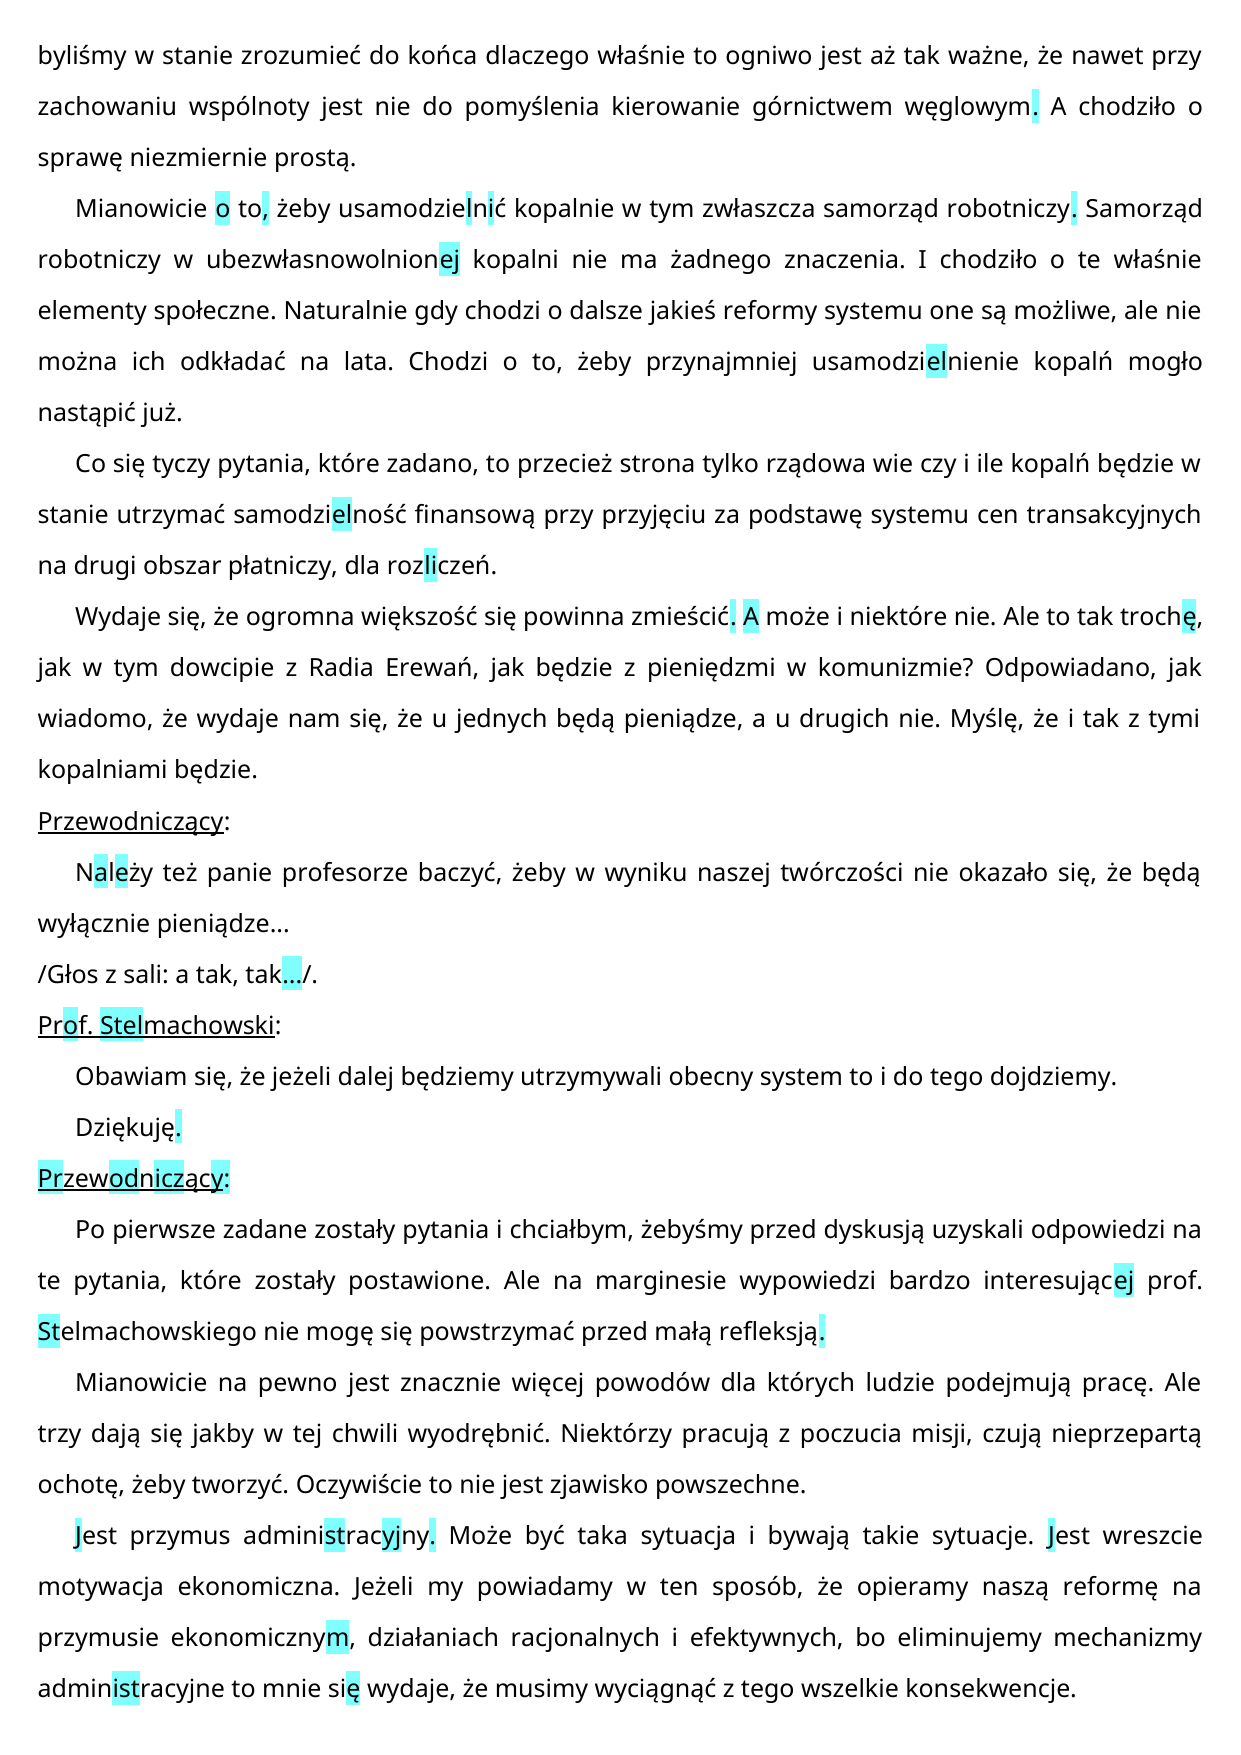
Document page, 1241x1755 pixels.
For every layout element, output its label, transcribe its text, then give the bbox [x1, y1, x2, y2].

text Jest przymus administracyjny. Może być taka sytuacja i bywają takie sytuacje. Jest wreszcie motywacja ekonomiczna. Jeżeli my powiadamy w ten sposób, że opieramy naszą reformę na przymusie ekonomicznym, działaniach racjonalnych i efektywnych, bo eliminujemy mechanizmy administracyjne to mnie się wydaje, że musimy wyciągnąć z tego wszelkie konsekwencje. [37, 1518, 1203, 1705]
text byliśmy w stanie zrozumieć do końca dlaczego właśnie to ogniwo jest aż tak ważne, że nawet przy zachowaniu wspólnoty jest nie do pomyślenia kierowanie górnictwem węglowym. A chodziło o sprawę niezmiernie prostą. [37, 37, 1203, 174]
text Prof. Stelmachowski: [37, 1007, 1203, 1041]
text Dziękuję. [37, 1109, 1203, 1143]
text /Głos z sali: a tak, tak.../. [37, 956, 1203, 990]
text Co się tyczy pytania, które zadano, to przecież strona tylko rządowa wie czy i ile kopalń będzie w stanie utrzymać samodzielność finansową przy przyjęciu za podstawę systemu cen transakcyjnych na drugi obszar płatniczy, dla rozliczeń. [37, 446, 1203, 582]
text Należy też panie profesorze baczyć, żeby w wyniku naszej twórczości nie okazało się, że będą wyłącznie pieniądze... [37, 854, 1203, 939]
text Wydaje się, że ogromna większość się powinna zmieścić. A może i niektóre nie. Ale to tak trochę, jak w tym dowcipie z Radia Erewań, jak będzie z pieniędzmi w komunizmie? Odpowiadano, jak wiadomo, że wydaje nam się, że u jednych będą pieniądze, a u drugich nie. Myślę, że i tak z tymi kopalniami będzie. [37, 599, 1203, 786]
text Przewodniczący: [37, 803, 1203, 837]
text Mianowicie na pewno jest znacznie więcej powodów dla których ludzie podejmują pracę. Ale trzy dają się jakby w tej chwili wyodrębnić. Niektórzy pracują z poczucia misji, czują nieprzepartą ochotę, żeby tworzyć. Oczywiście to nie jest zjawisko powszechne. [37, 1364, 1203, 1501]
text Obawiam się, że jeżeli dalej będziemy utrzymywali obecny system to i do tego dojdziemy. [37, 1058, 1203, 1092]
text Po pierwsze zadane zostały pytania i chciałbym, żebyśmy przed dyskusją uzyskali odpowiedzi na te pytania, które zostały postawione. Ale na marginesie wypowiedzi bardzo interesującej prof. Stelmachowskiego nie mogę się powstrzymać przed małą refleksją. [37, 1211, 1203, 1348]
text Przewodniczący: [37, 1160, 1203, 1194]
text Mianowicie o to, żeby usamodzielnić kopalnie w tym zwłaszcza samorząd robotniczy. Samorząd robotniczy w ubezwłasnowolnionej kopalni nie ma żadnego znaczenia. I chodziło o te właśnie elementy społeczne. Naturalnie gdy chodzi o dalsze jakieś reformy systemu one są możliwe, ale nie można ich odkładać na lata. Chodzi o to, żeby przynajmniej usamodzielnienie kopalń mogło nastąpić już. [37, 191, 1203, 429]
